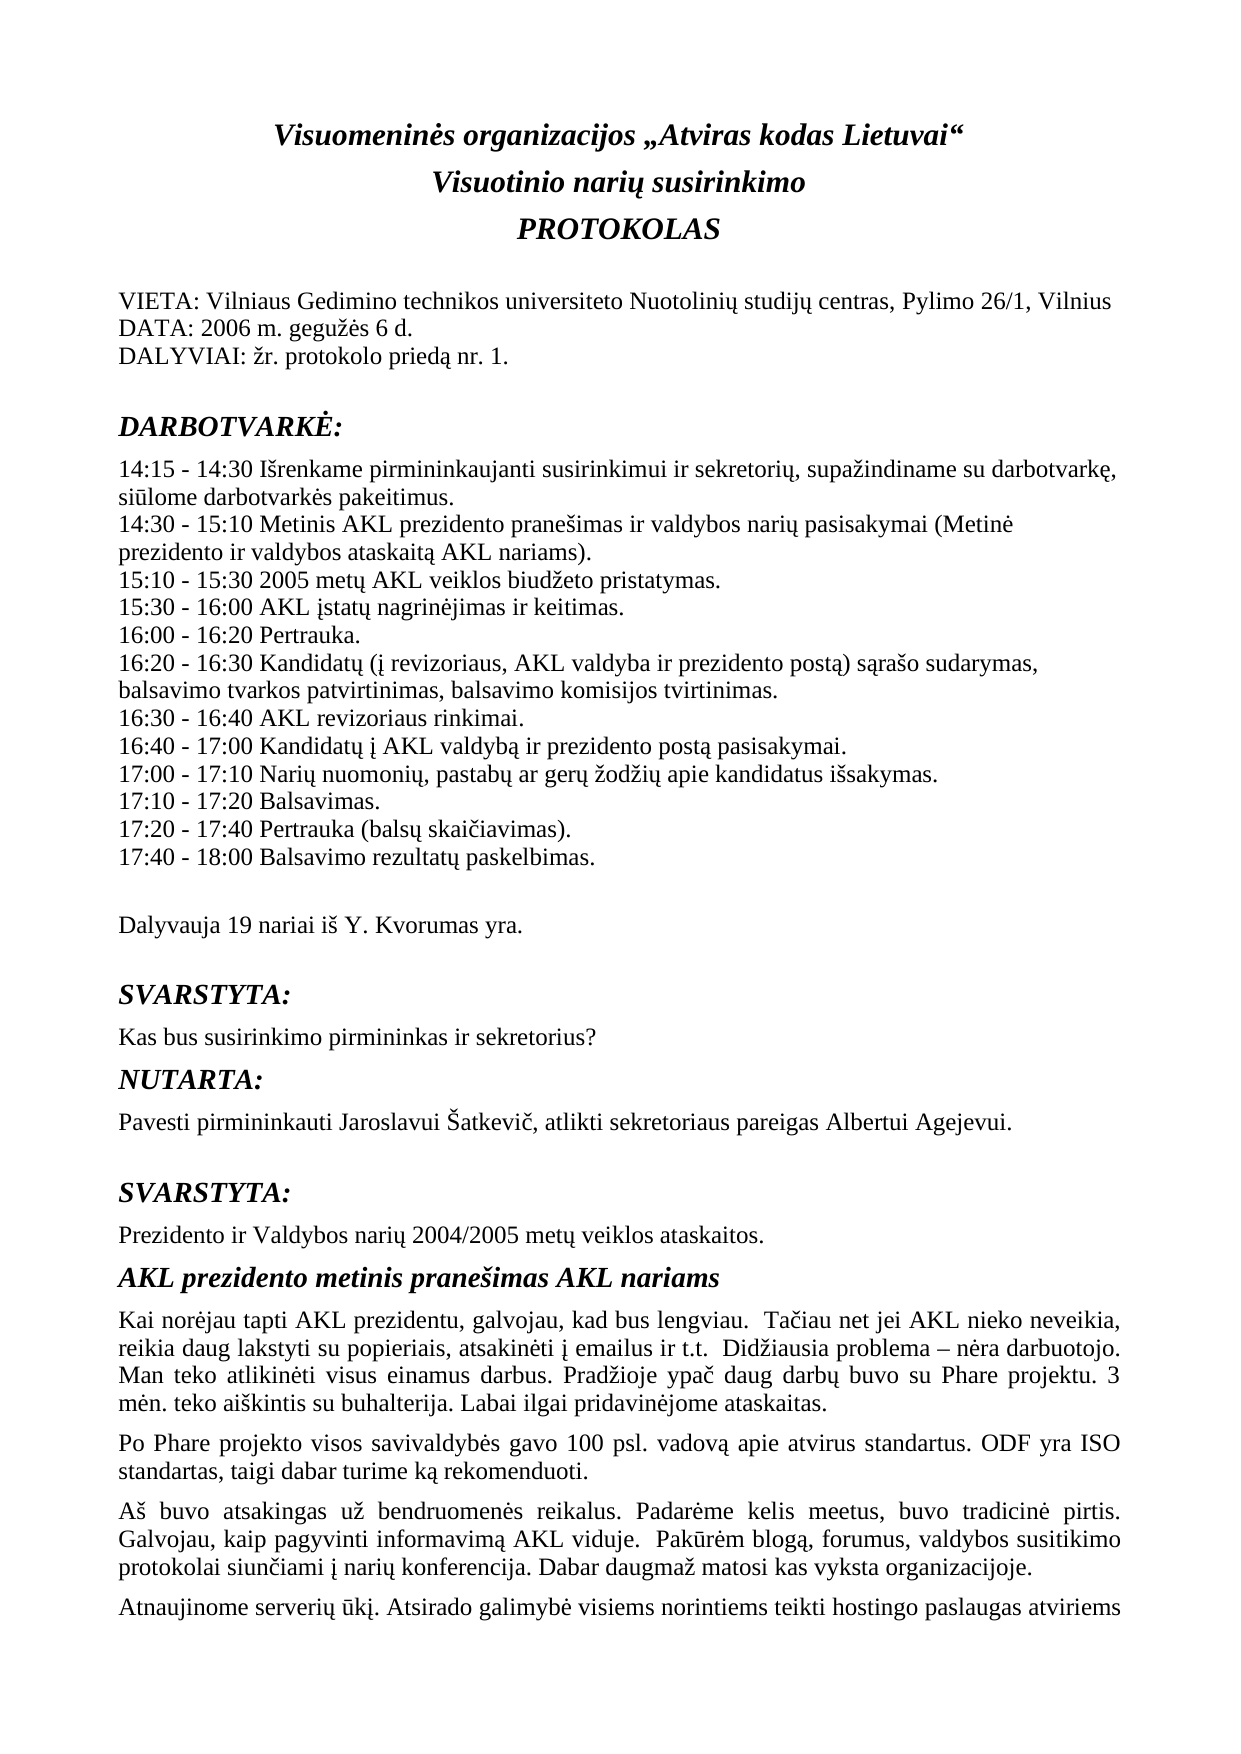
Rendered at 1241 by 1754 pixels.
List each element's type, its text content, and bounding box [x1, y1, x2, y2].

text Dalyvauja 19 nariai iš Y. Kvorumas yra. [118, 911, 1122, 938]
text Prezidento ir Valdybos narių 2004/2005 metų veiklos ataskaitos. [118, 1221, 1122, 1249]
subtitle SVARSTYTA: [118, 979, 1122, 1011]
subtitle Visuotinio narių susirinkimo [118, 165, 1122, 199]
text 14:15 - 14:30 Išrenkame pirmininkaujanti susirinkimui ir sekretorių, supažindiname su darbotvarkę, siūlome darbotvarkės pakeitimus. 14:30 - 15:10 Metinis AKL prezidento pranešimas ir valdybos narių pasisakymai (Metinė prezidento ir valdybos ataskaitą AKL nariams). 15:10 - 15:30 2005 metų AKL veiklos biudžeto pristatymas. 15:30 - 16:00 AKL įstatų nagrinėjimas ir keitimas. 16:00 - 16:20 Pertrauka. 16:20 - 16:30 Kandidatų (į revizoriaus, AKL valdyba ir prezidento postą) sąrašo sudarymas, balsavimo tvarkos patvirtinimas, balsavimo komisijos tvirtinimas. 16:30 - 16:40 AKL revizoriaus rinkimai. 16:40 - 17:00 Kandidatų į AKL valdybą ir prezidento postą pasisakymai. 17:00 - 17:10 Narių nuomonių, pastabų ar gerų žodžių apie kandidatus išsakymas. 17:10 - 17:20 Balsavimas. 17:20 - 17:40 Pertrauka (balsų skaičiavimas). 17:40 - 18:00 Balsavimo rezultatų paskelbimas. [118, 455, 1122, 871]
subtitle Visuomeninės organizacijos „Atviras kodas Lietuvai“ [118, 118, 1122, 153]
subtitle PROTOKOLAS [118, 212, 1122, 247]
text Pavesti pirmininkauti Jaroslavui Šatkevič, atlikti sekretoriaus pareigas Albertui Agejevui. [118, 1108, 1122, 1136]
text Kas bus susirinkimo pirmininkas ir sekretorius? [118, 1023, 1122, 1051]
subtitle AKL prezidento metinis pranešimas AKL nariams [118, 1261, 1122, 1294]
text DALYVIAI: žr. protokolo priedą nr. 1. [118, 342, 1122, 370]
text Po Phare projekto visos savivaldybės gavo 100 psl. vadovą apie atvirus standartus. ODF yra ISO standartas, taigi dabar turime ką rekomenduoti. [118, 1429, 1122, 1485]
text DATA: 2006 m. gegužės 6 d. [118, 314, 1122, 342]
text Aš buvo atsakingas už bendruomenės reikalus. Padarėme kelis meetus, buvo tradicinė pirtis. Galvojau, kaip pagyvinti informavimą AKL viduje. Pakūrėm blogą, forumus, valdybos susitikimo protokolai siunčiami į narių konferencija. Dabar daugmaž matosi kas vyksta organizacijoje. [118, 1497, 1122, 1581]
subtitle SVARSTYTA: [118, 1176, 1122, 1209]
subtitle DARBOTVARKĖ: [118, 410, 1122, 442]
text Atnaujinome serverių ūkį. Atsirado galimybė visiems norintiems teikti hostingo paslaugas atviriems [118, 1593, 1122, 1621]
text Kai norėjau tapti AKL prezidentu, galvojau, kad bus lengviau. Tačiau net jei AKL nieko neveikia, reikia daug lakstyti su popieriais, atsakinėti į emailus ir t.t. Didžiausia problema – nėra darbuotojo. Man teko atlikinėti visus einamus darbus. Pradžioje ypač daug darbų buvo su Phare projektu. 3 mėn. teko aiškintis su buhalterija. Labai ilgai pridavinėjome ataskaitas. [118, 1306, 1122, 1417]
subtitle NUTARTA: [118, 1064, 1122, 1096]
text VIETA: Vilniaus Gedimino technikos universiteto Nuotolinių studijų centras, Pylimo 26/1, Vilnius [118, 287, 1122, 314]
